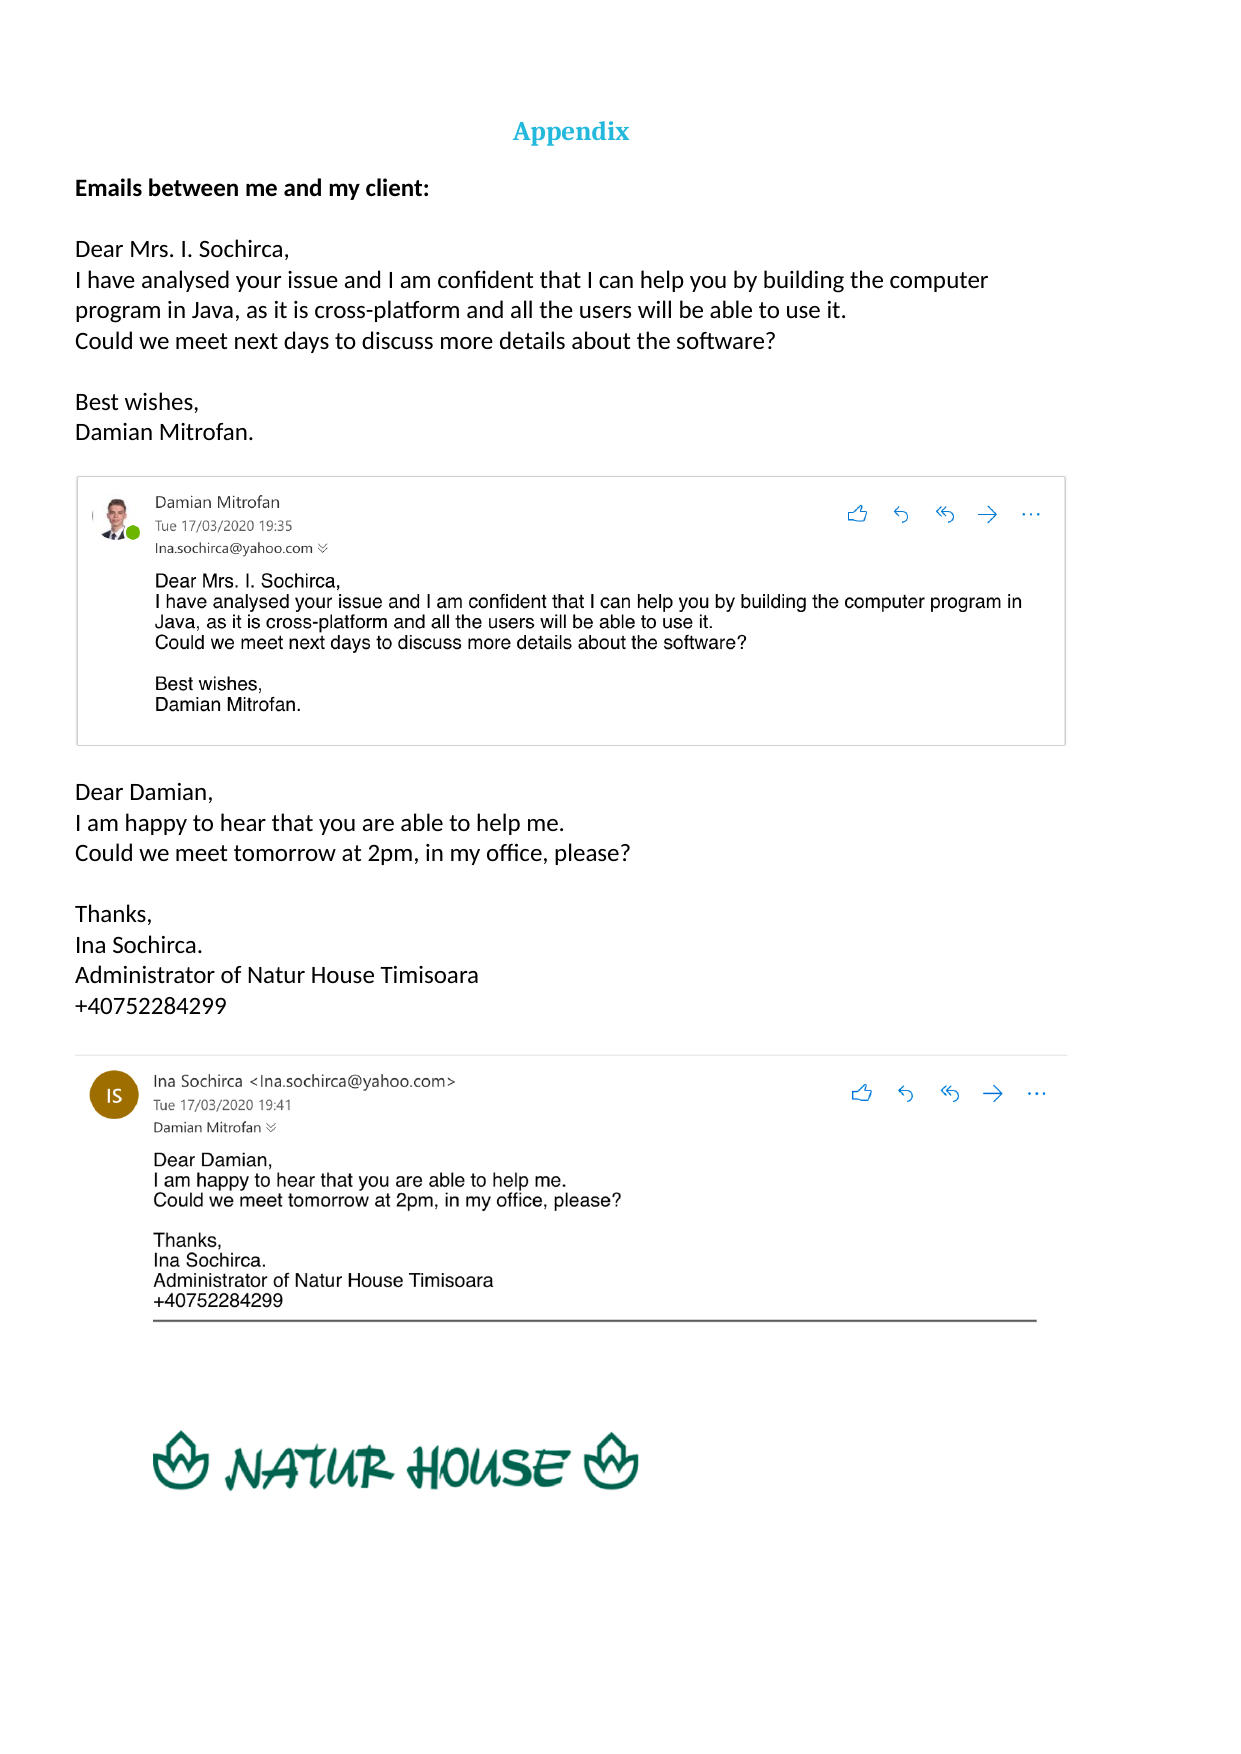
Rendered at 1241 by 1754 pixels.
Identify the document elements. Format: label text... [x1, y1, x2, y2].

text Best wishes, [75, 386, 1067, 417]
text Administrator of Natur House Timisoara [75, 959, 1067, 990]
text Appendix [75, 116, 1067, 147]
text I have analysed your issue and I am confident that I can help you by building the computer program in Java, as it is cross-platform and all the users will be able to use it. [75, 264, 1067, 325]
text Dear Mrs. I. Sochirca, [75, 233, 1067, 264]
text Emails between me and my client: [75, 172, 1067, 203]
text Dear Damian, [75, 776, 1067, 807]
text +40752284299 [75, 990, 1067, 1020]
text I am happy to hear that you are able to help me. [75, 807, 1067, 837]
text Ina Sochirca. [75, 929, 1067, 959]
text Could we meet next days to discuss more details about the software? [75, 325, 1067, 356]
text Could we meet tomorrow at 2pm, in my office, please? [75, 837, 1067, 868]
text Thanks, [75, 898, 1067, 929]
text Damian Mitrofan. [75, 417, 1067, 447]
